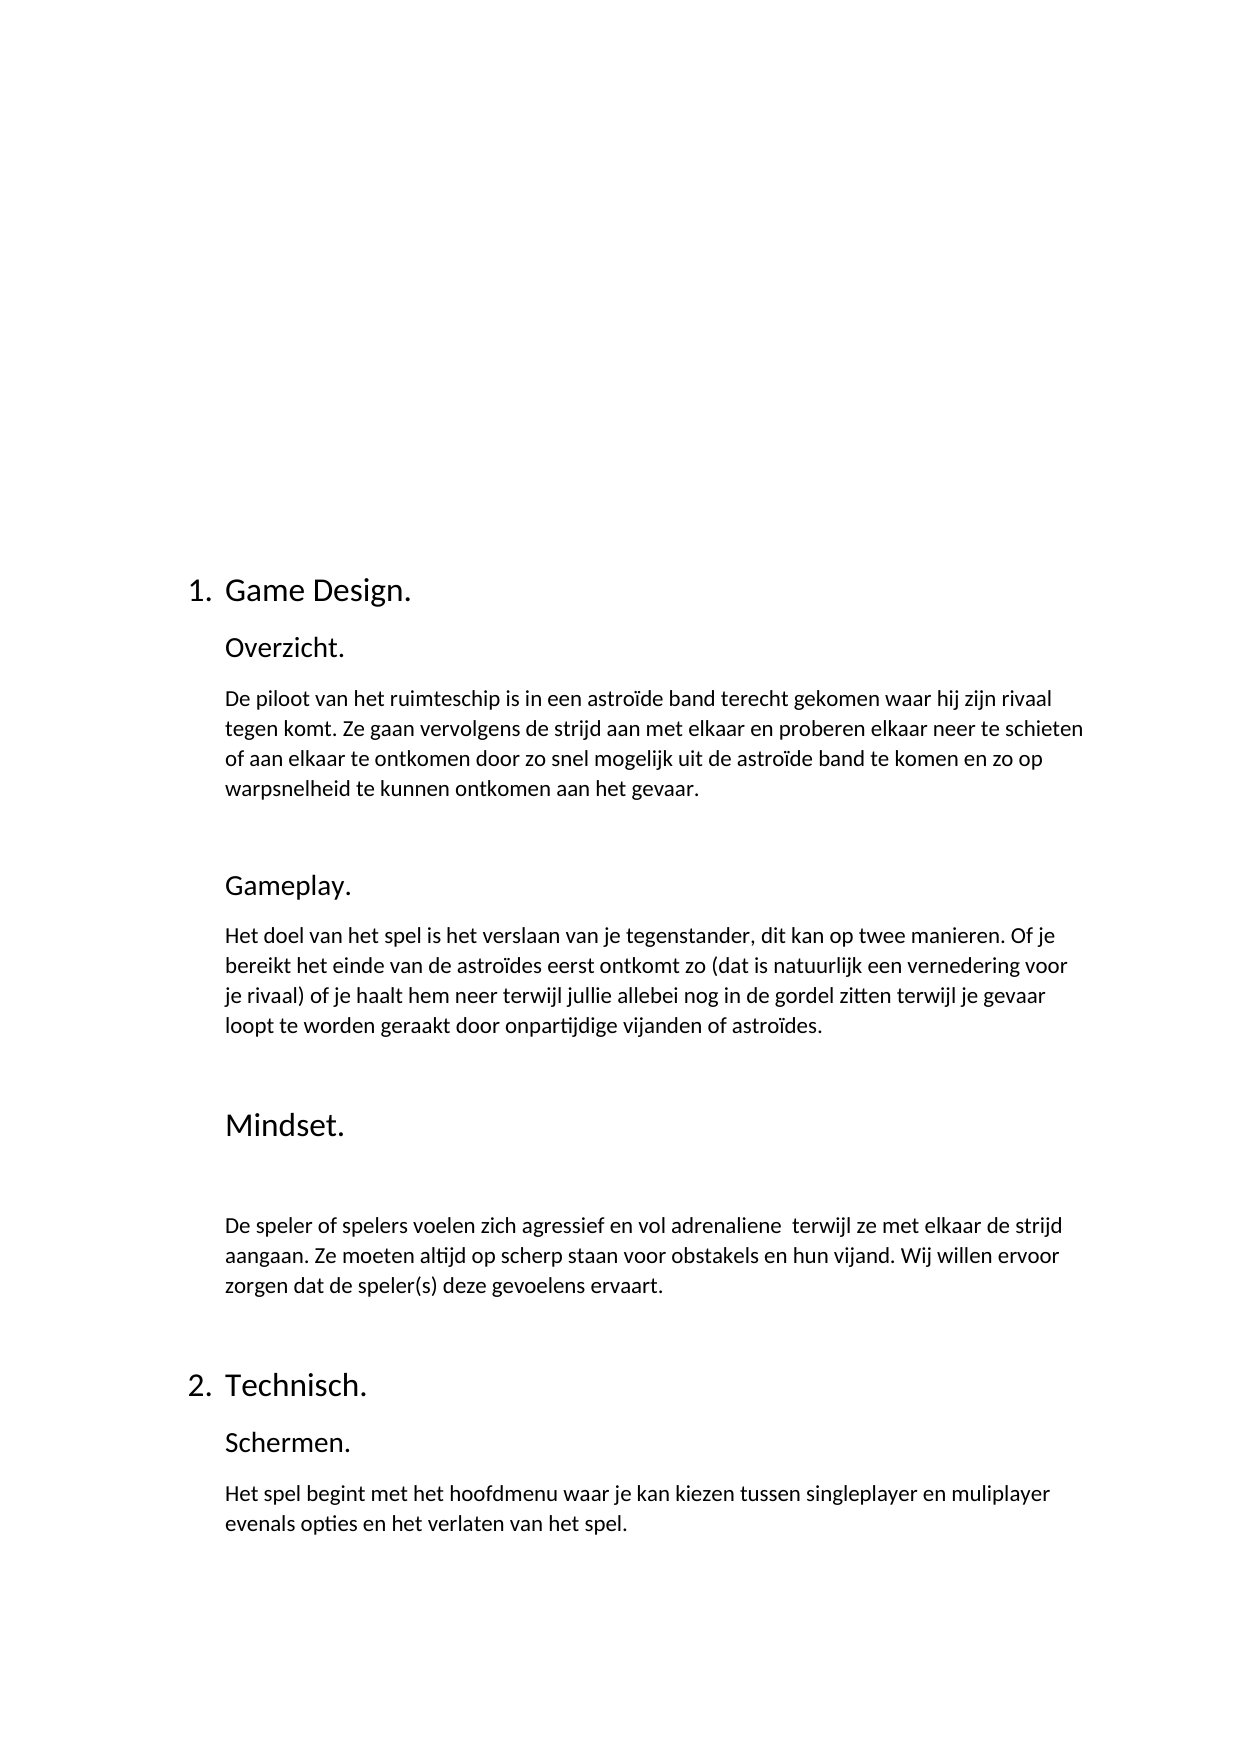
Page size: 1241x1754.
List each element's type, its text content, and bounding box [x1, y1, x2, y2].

list Schermen. [225, 1424, 1090, 1460]
list Het spel begint met het hoofdmenu waar je kan kiezen tussen singleplayer en muliplayer evenals opties en het verlaten van het spel. [225, 1479, 1090, 1537]
list Mindset. [225, 1104, 1090, 1145]
list Het doel van het spel is het verslaan van je tegenstander, dit kan op twee manieren. Of je bereikt het einde van de astroïdes eerst ontkomt zo (dat is natuurlijk een vernedering voor je rivaal) of je haalt hem neer terwijl jullie allebei nog in de gordel zitten terwijl je gevaar loopt te worden geraakt door onpartijdige vijanden of astroïdes. [225, 921, 1090, 1039]
list Overzicht. [225, 629, 1090, 665]
list Technisch. [187, 1364, 1090, 1405]
list De speler of spelers voelen zich agressief en vol adrenaliene terwijl ze met elkaar de strijd aangaan. Ze moeten altijd op scherp staan voor obstakels en hun vijand. Wij willen ervoor zorgen dat de speler(s) deze gevoelens ervaart. [225, 1211, 1090, 1299]
list De piloot van het ruimteschip is in een astroïde band terecht gekomen waar hij zijn rivaal tegen komt. Ze gaan vervolgens de strijd aan met elkaar en proberen elkaar neer te schieten of aan elkaar te ontkomen door zo snel mogelijk uit de astroïde band te komen en zo op warpsnelheid te kunnen ontkomen aan het gevaar. [225, 684, 1090, 802]
list Game Design. [187, 569, 1090, 610]
list Gameplay. [225, 867, 1090, 902]
